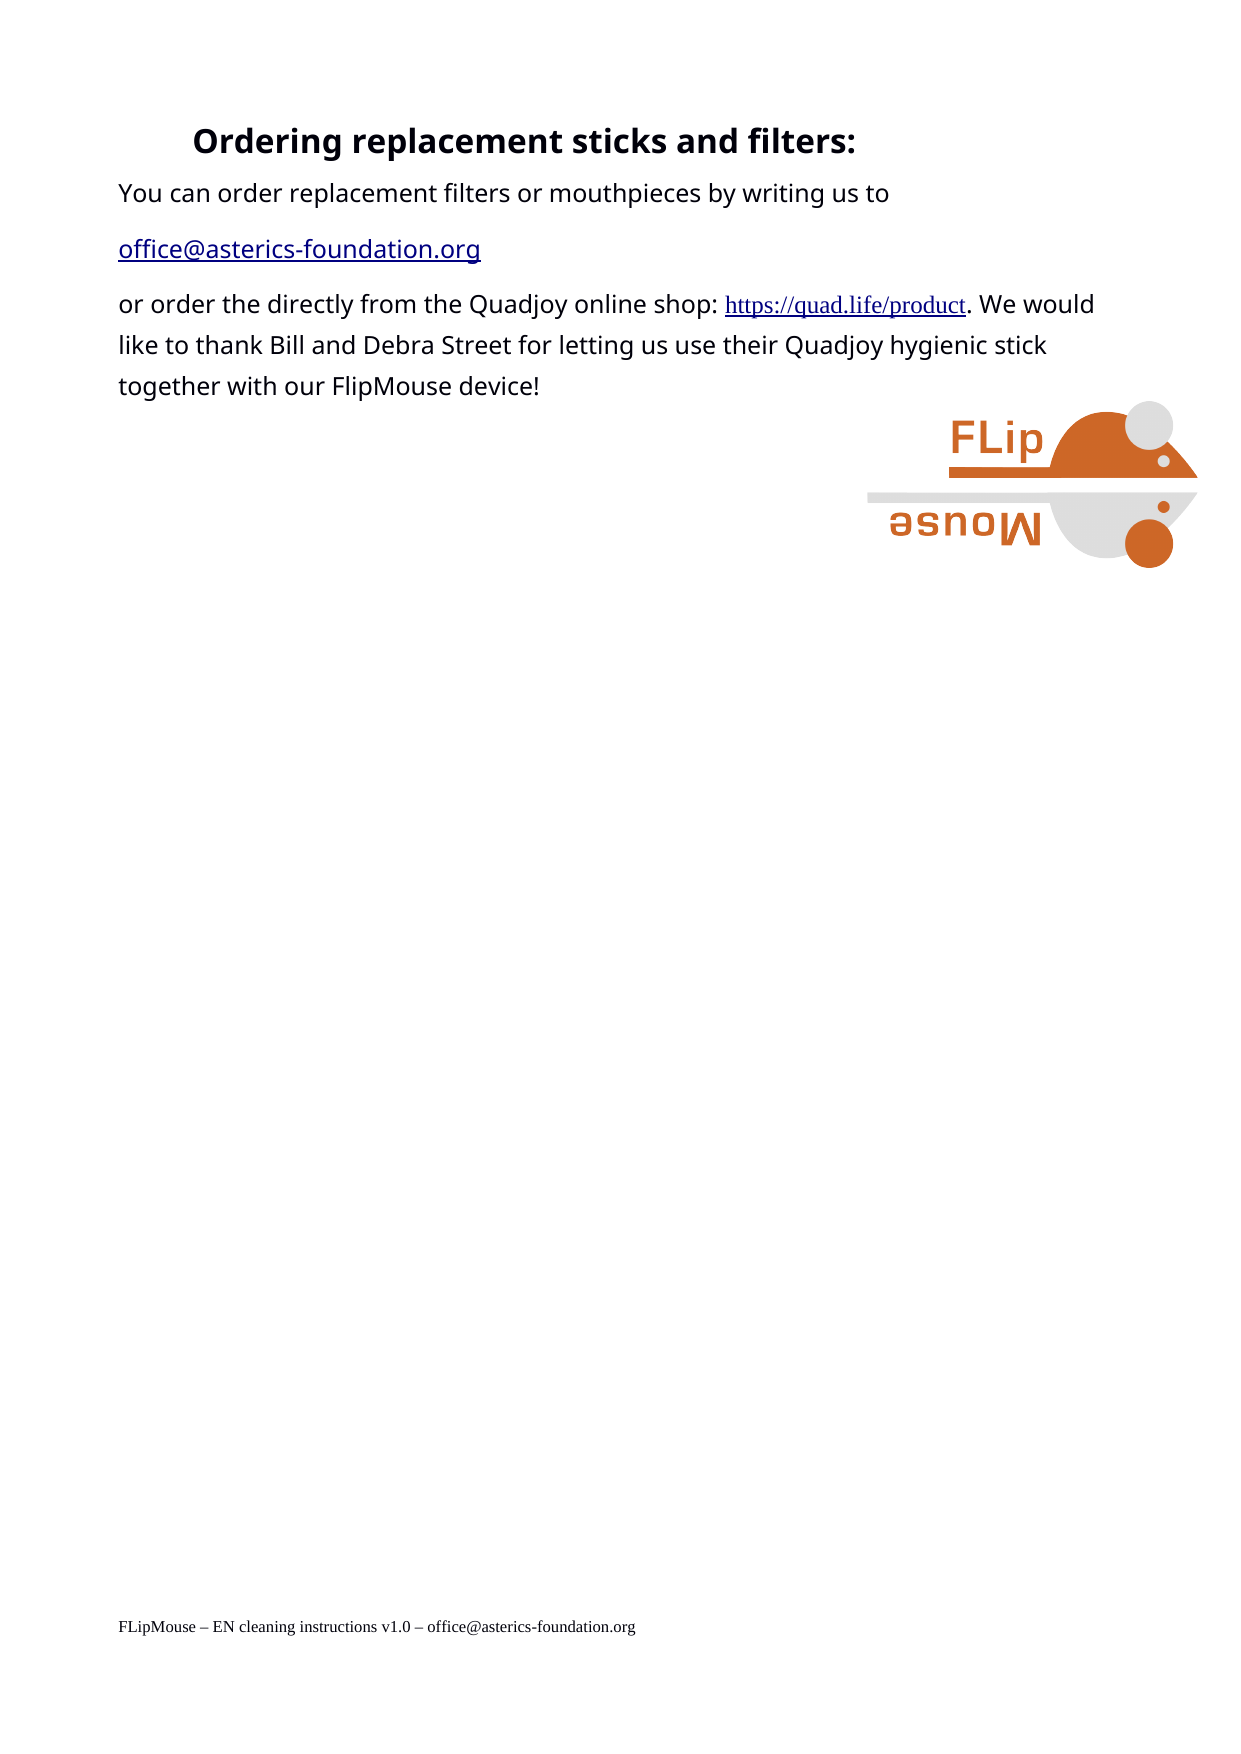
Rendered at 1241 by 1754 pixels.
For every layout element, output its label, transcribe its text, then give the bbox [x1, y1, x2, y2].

text or order the directly from the Quadjoy online shop: https://quad.life/product. We would like to thank Bill and Debra Street for letting us use their Quadjoy hygienic stick together with our FlipMouse device! [118, 287, 1122, 402]
text office@asterics-foundation.org [118, 231, 1122, 265]
text You can order replacement filters or mouthpieces by writing us to [118, 176, 1122, 210]
picture [867, 401, 1198, 568]
subtitle Ordering replacement sticks and filters: [118, 118, 1122, 163]
